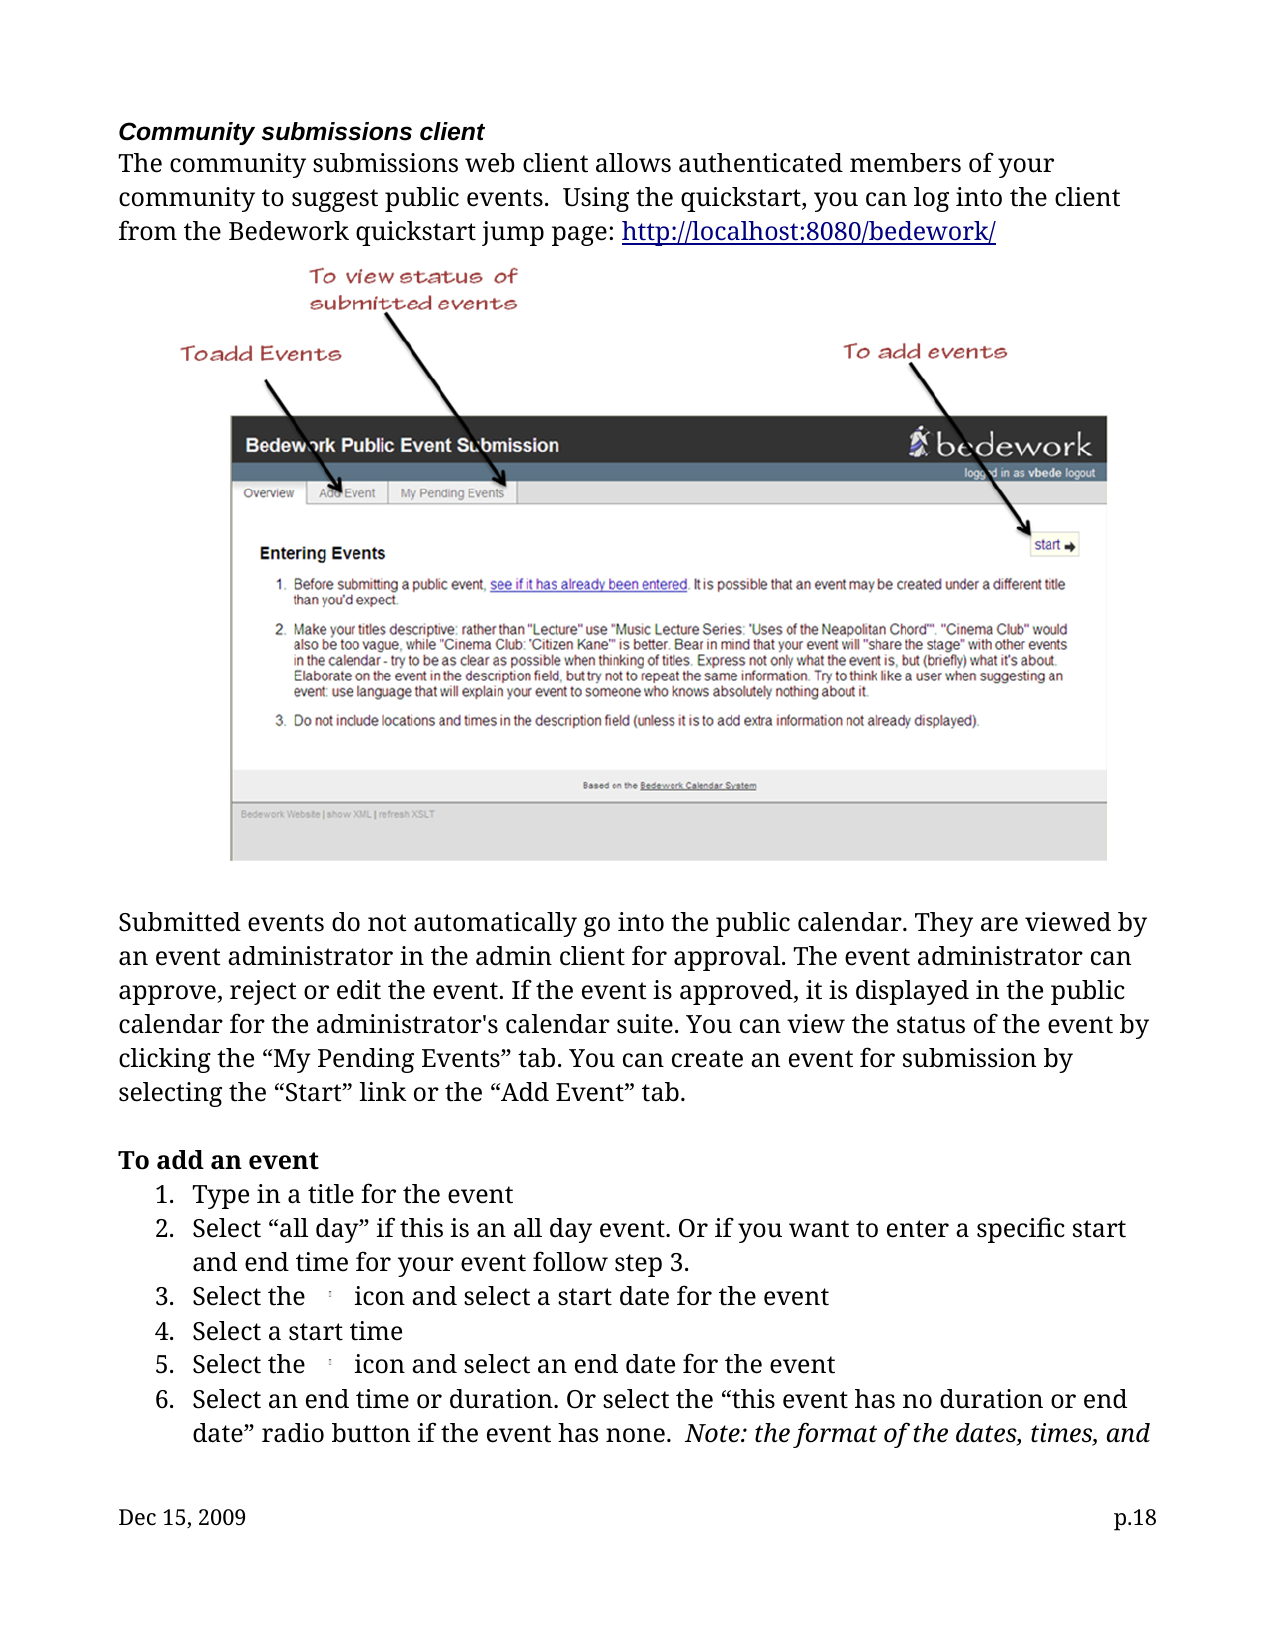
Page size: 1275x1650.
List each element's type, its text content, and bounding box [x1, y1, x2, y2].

text Submitted events do not automatically go into the public calendar. They are viewed by an event administrator in the admin client for approval. The event administrator can approve, reject or edit the event. If the event is approved, it is displayed in the public calendar for the administrator's calendar suite. You can view the status of the event by clicking the “My Pending Events” tab. You can create an event for submission by selecting the “Start” link or the “Add Event” tab. [118, 904, 1157, 1109]
subtitle Community submissions client [118, 118, 1157, 146]
text To add an event [118, 1143, 1157, 1177]
picture [181, 265, 1109, 861]
text The community submissions web client allows authenticated members of your community to suggest public events. Using the quickstart, you can log into the client from the Bedework quickstart jump page: http://localhost:8080/bedework/ [118, 146, 1157, 248]
list Select the icon and select a start date for the event [154, 1279, 1157, 1313]
list Select “all day” if this is an all day event. Or if you want to enter a specific start and end time for your event follow step 3. [154, 1211, 1157, 1279]
list Type in a title for the event [154, 1177, 1157, 1211]
list Select an end time or duration. Or select the “this event has no duration or end date” radio button if the event has none. Note: the format of the dates, times, and [154, 1381, 1157, 1449]
list Select the icon and select an end date for the event [154, 1347, 1157, 1381]
list Select a start time [154, 1313, 1157, 1347]
